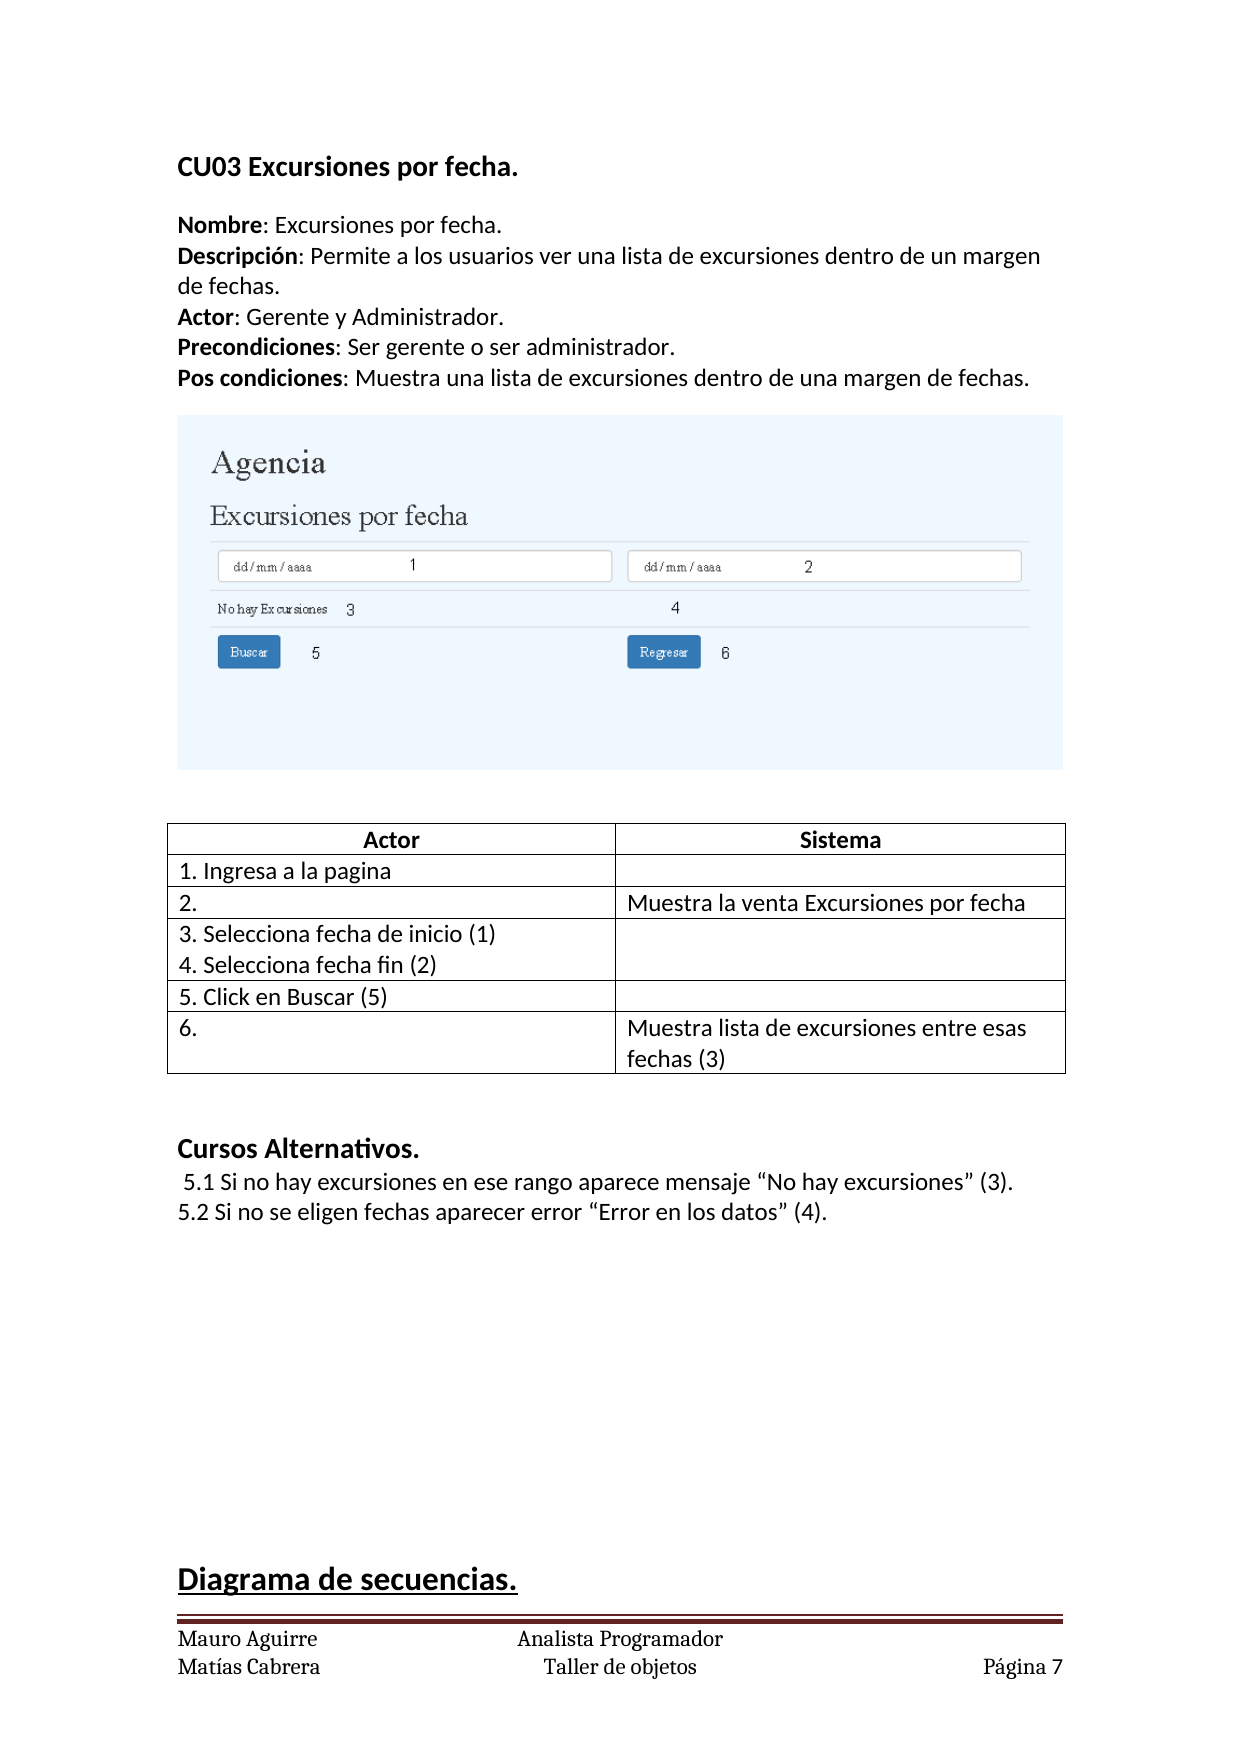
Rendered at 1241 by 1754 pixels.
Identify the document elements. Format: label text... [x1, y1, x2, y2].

table_cell [616, 919, 1065, 979]
text CU03 Excursiones por fecha. [177, 148, 1063, 183]
table_cell 2. [168, 887, 615, 917]
text Diagrama de secuencias. [177, 1558, 1063, 1599]
text Actor: Gerente y Administrador. [177, 301, 1063, 331]
table_cell Muestra la venta Excursiones por fecha [616, 887, 1065, 917]
table_cell 3. Selecciona fecha de inicio (1) 4. Selecciona fecha fin (2) [168, 919, 615, 979]
text 5.2 Si no se eligen fechas aparecer error “Error en los datos” (4). [177, 1196, 1063, 1227]
text Precondiciones: Ser gerente o ser administrador. [177, 331, 1063, 362]
table_header Actor [168, 824, 615, 854]
text Nombre: Excursiones por fecha. [177, 209, 1063, 240]
table_cell 5. Click en Buscar (5) [168, 981, 615, 1011]
table_cell 6. [168, 1012, 615, 1073]
table_cell [616, 981, 1065, 1011]
text Pos condiciones: Muestra una lista de excursiones dentro de una margen de fechas. [177, 362, 1063, 392]
table_cell 1. Ingresa a la pagina [168, 855, 615, 886]
picture [177, 415, 1063, 770]
text Descripción: Permite a los usuarios ver una lista de excursiones dentro de un margen de fechas. [177, 240, 1063, 301]
table_cell Muestra lista de excursiones entre esas fechas (3) [616, 1012, 1065, 1073]
text 5.1 Si no hay excursiones en ese rango aparece mensaje “No hay excursiones” (3). [177, 1166, 1063, 1196]
table_header Sistema [616, 824, 1065, 854]
text Cursos Alternativos. [177, 1130, 1063, 1166]
table_cell [616, 855, 1065, 886]
